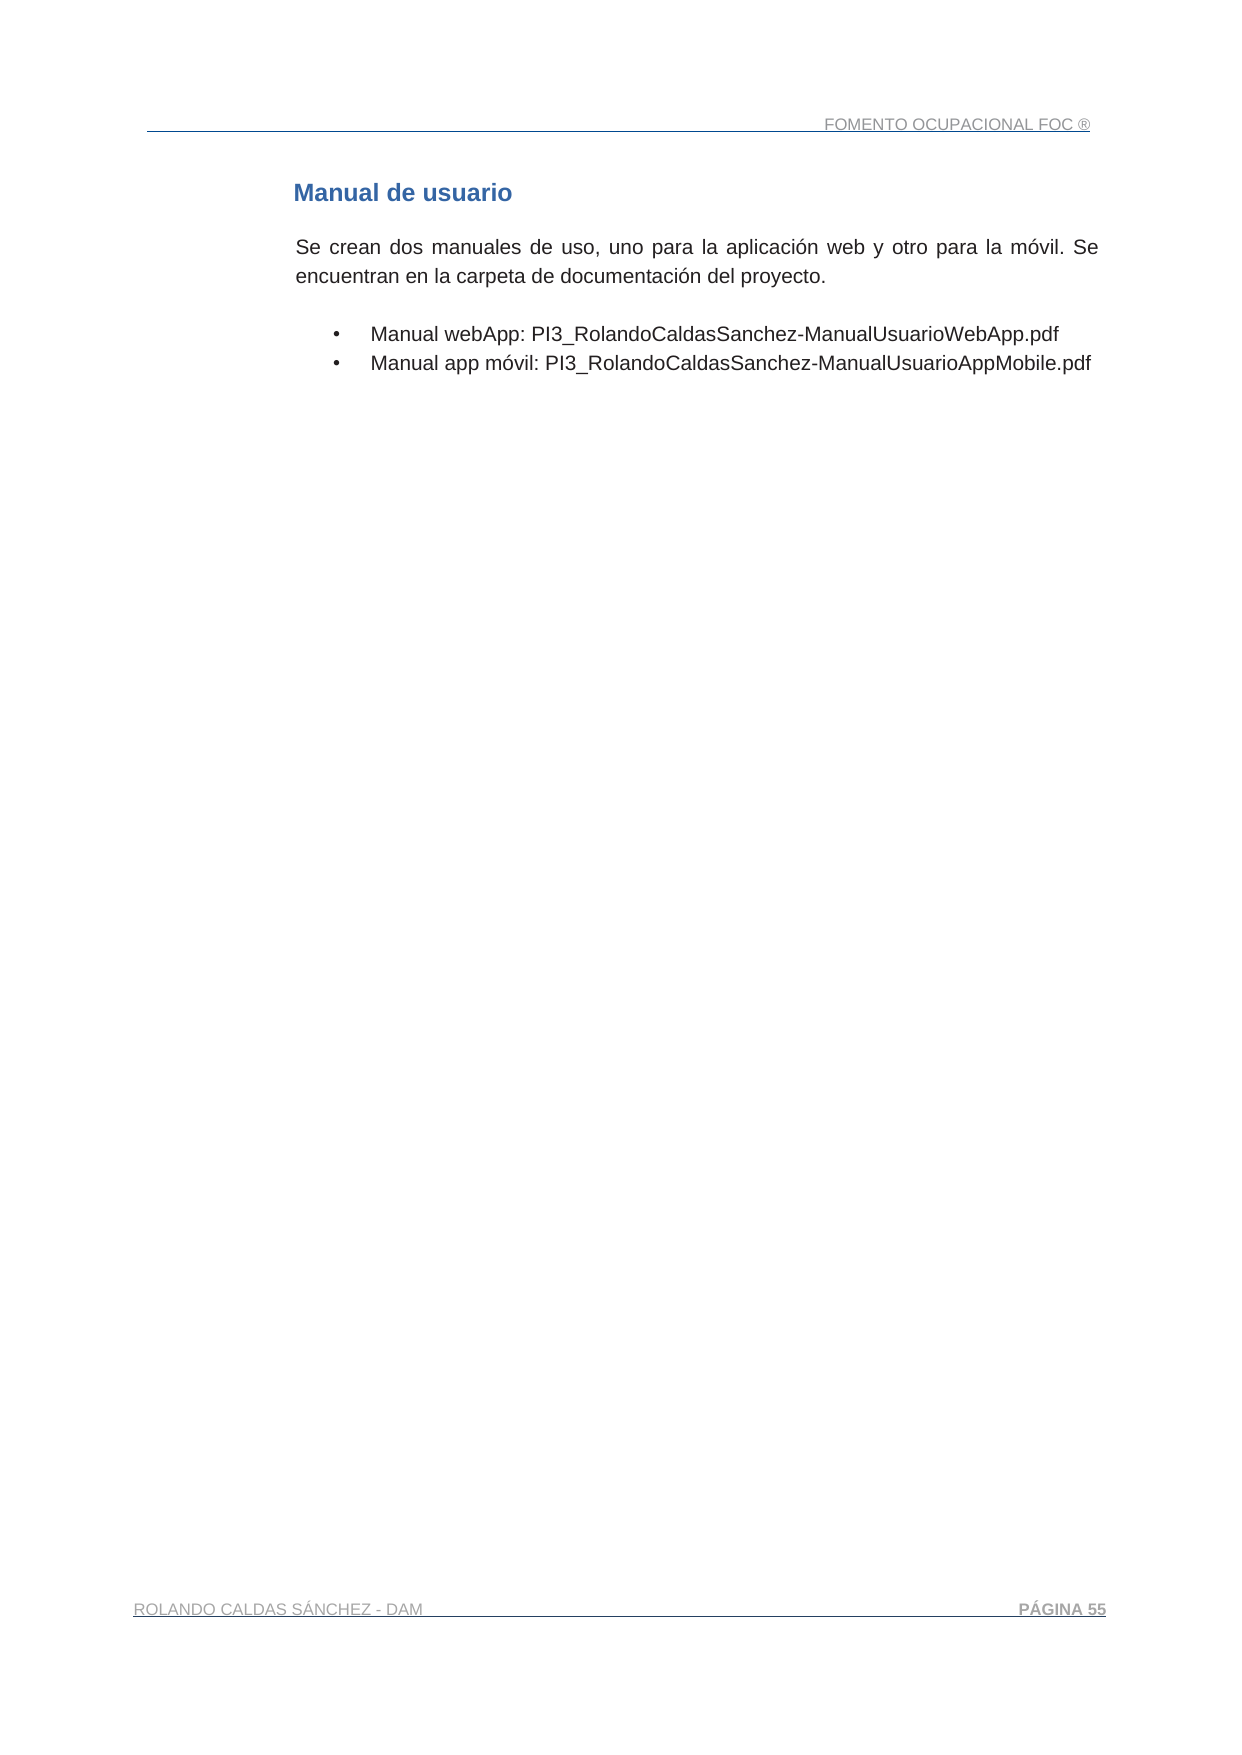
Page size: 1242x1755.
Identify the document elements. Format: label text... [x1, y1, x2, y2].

text Se crean dos manuales de uso, uno para la aplicación web y otro para la móvil. Se encuentran en la carpeta de documentación del proyecto. [295, 235, 1101, 288]
list Manual webApp: PI3_RolandoCaldasSanchez-ManualUsuarioWebApp.pdf [333, 322, 1106, 346]
text Manual de usuario [218, 178, 1109, 206]
list Manual app móvil: PI3_RolandoCaldasSanchez-ManualUsuarioAppMobile.pdf [333, 351, 1106, 375]
